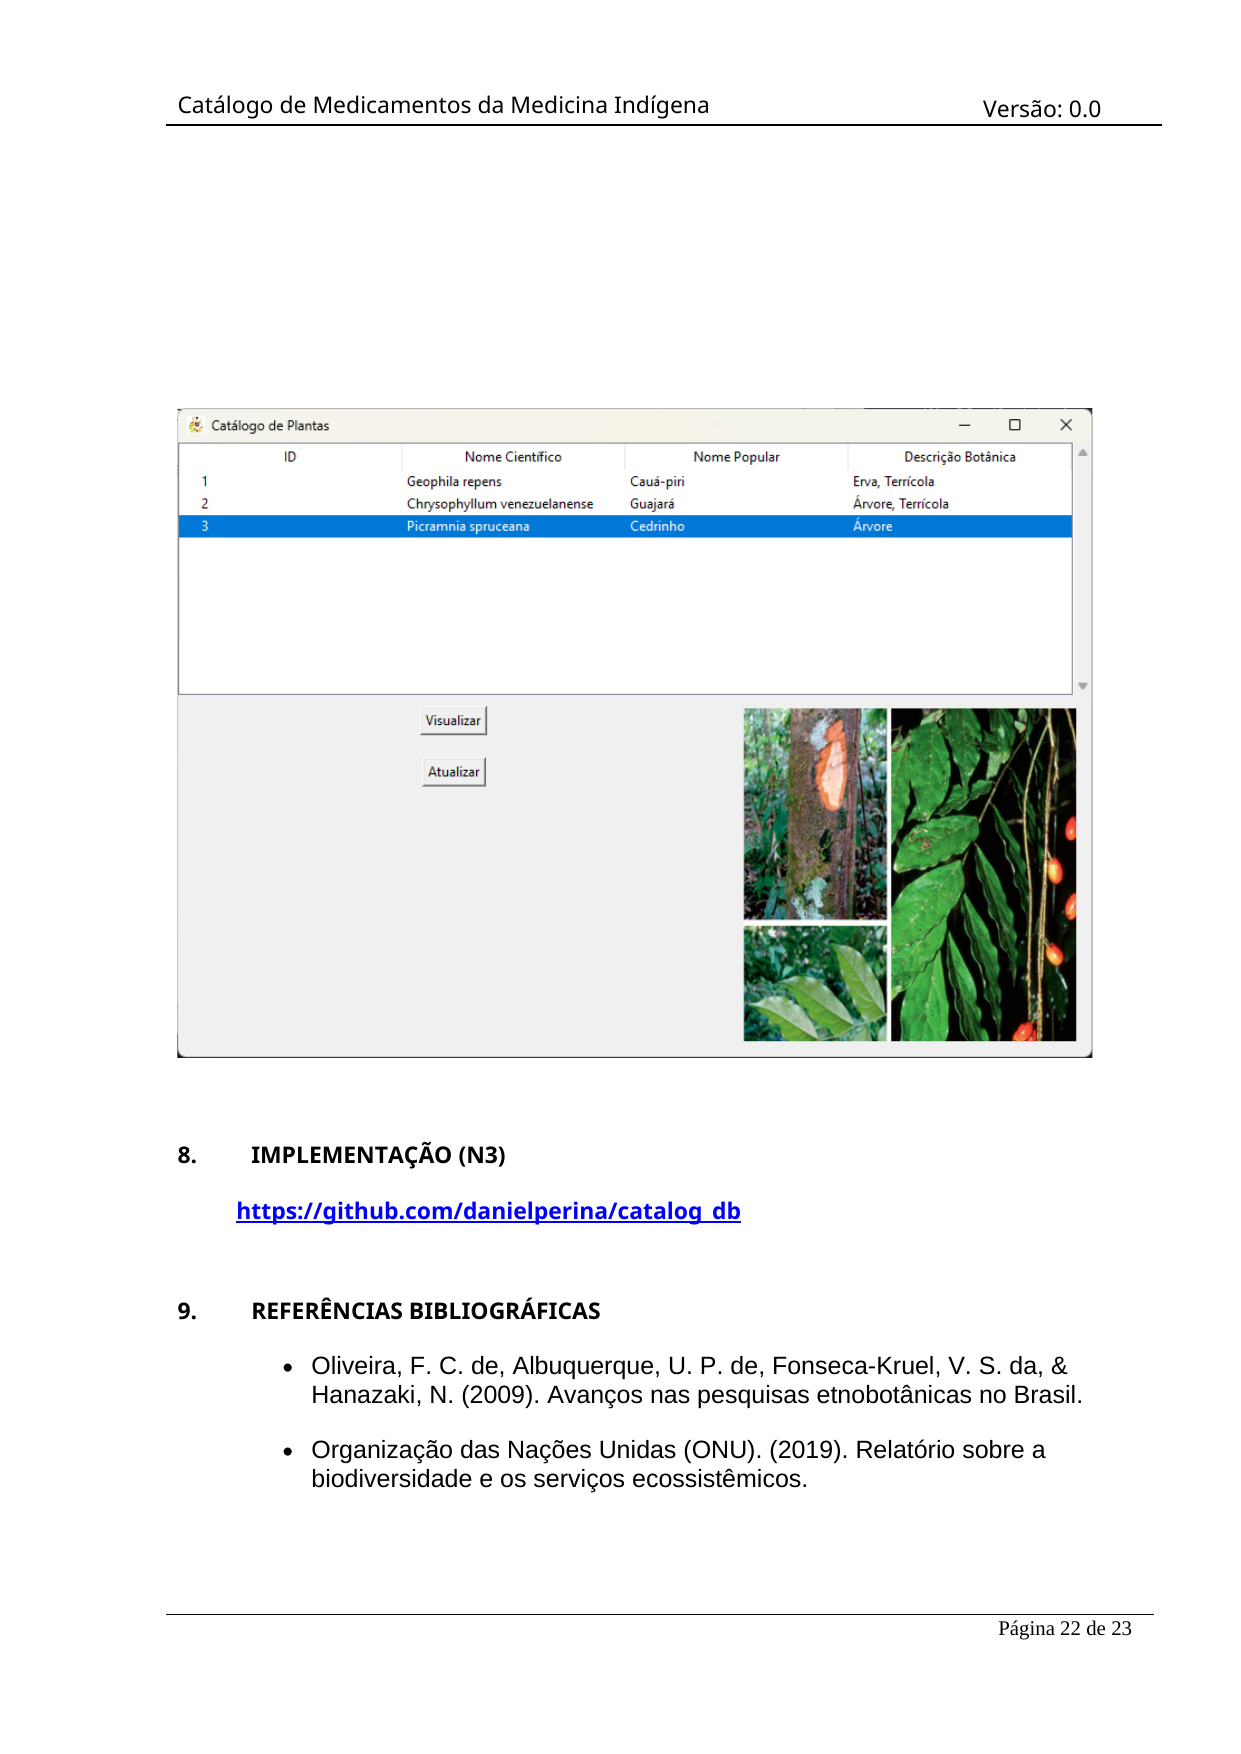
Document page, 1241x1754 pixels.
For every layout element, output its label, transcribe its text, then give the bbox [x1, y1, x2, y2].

list Organização das Nações Unidas (ONU). (2019). Relatório sobre a biodiversidade e os serviços ecossistêmicos. [282, 1435, 1092, 1493]
subtitle IMPLEMENTAÇÃO (N3) [177, 1139, 1092, 1170]
text https://github.com/danielperina/catalog_db [236, 1195, 1092, 1226]
picture [177, 408, 1093, 1058]
subtitle REFERÊNCIAS BIBLIOGRÁFICAS [177, 1295, 1092, 1326]
list Oliveira, F. C. de, Albuquerque, U. P. de, Fonseca-Kruel, V. S. da, & Hanazaki, N. (2009). Avanços nas pesquisas etnobotânicas no Brasil. [282, 1351, 1092, 1409]
